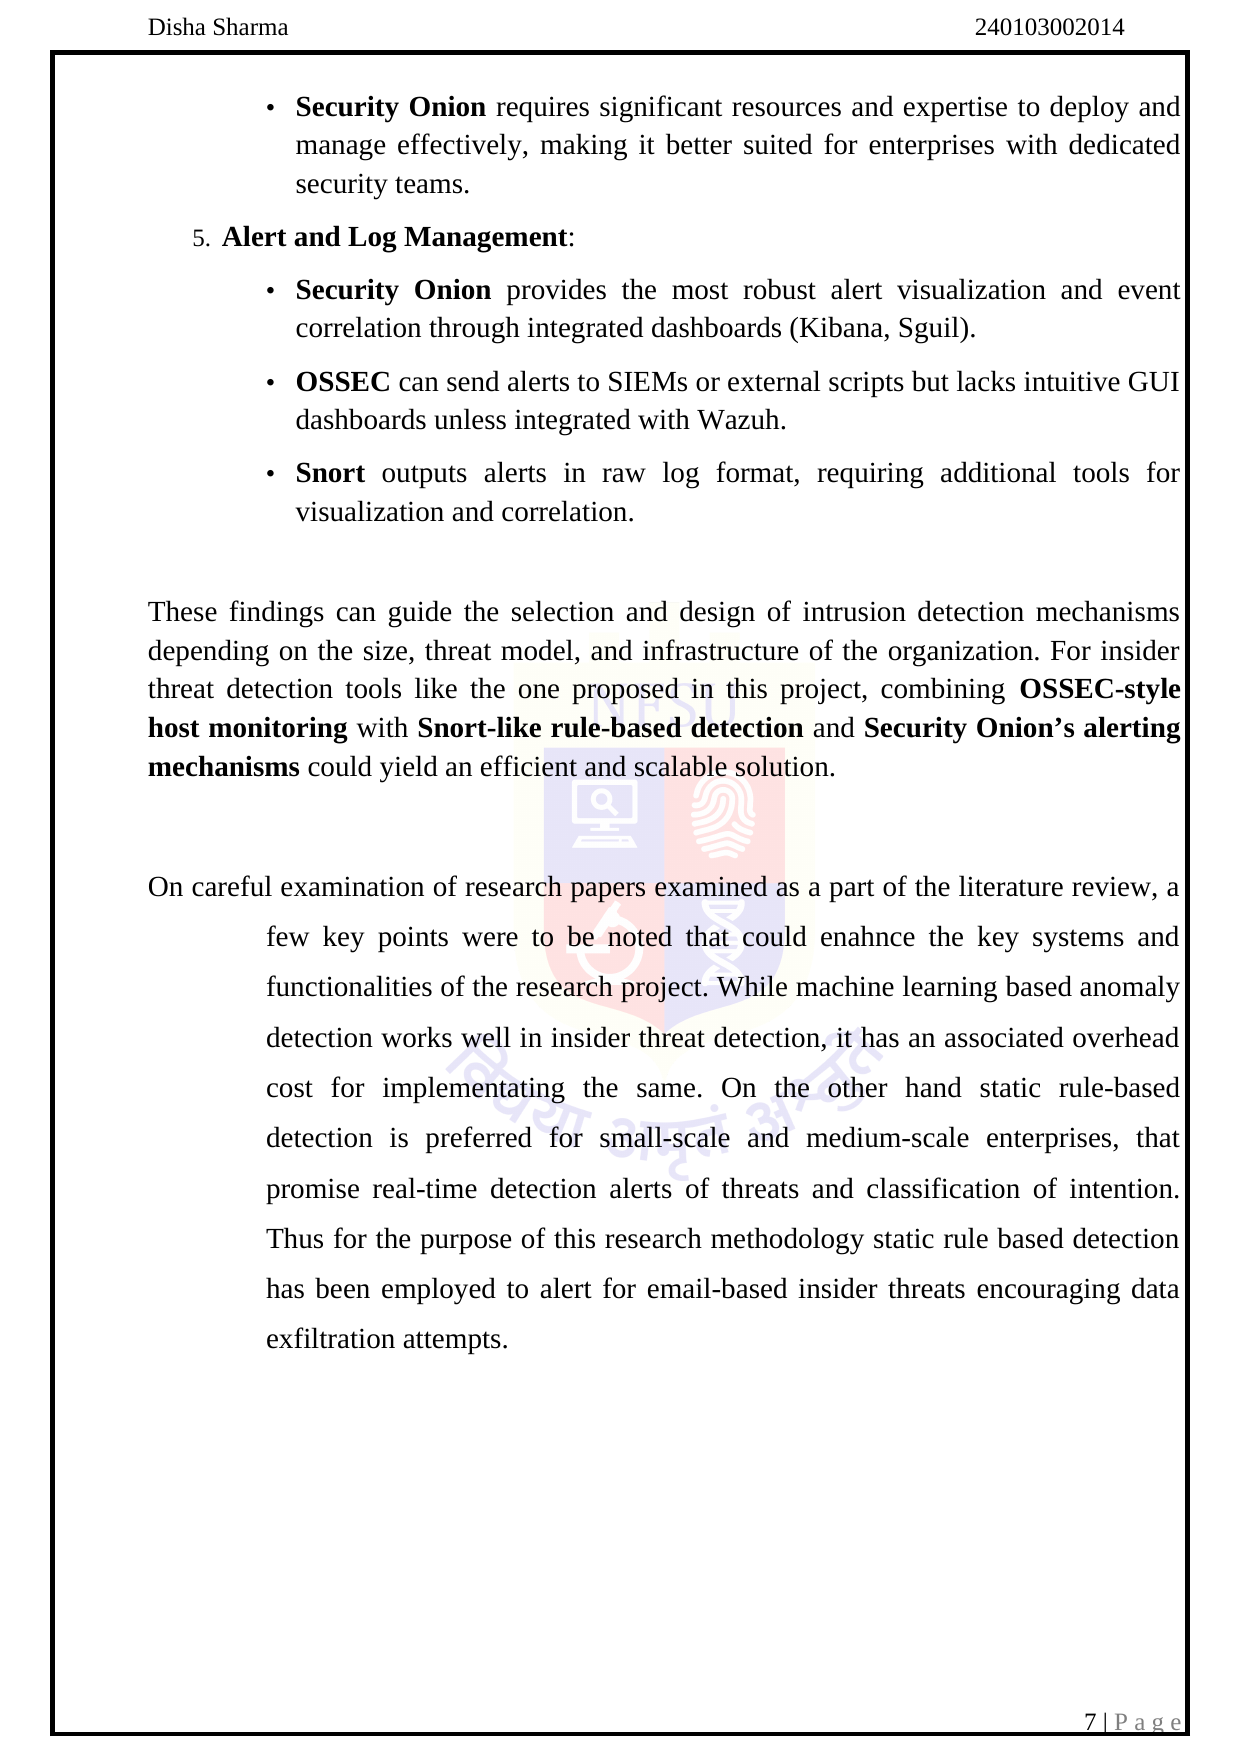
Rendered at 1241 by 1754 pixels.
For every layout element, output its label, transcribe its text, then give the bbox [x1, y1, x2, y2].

list Alert and Log Management: [192, 219, 1181, 252]
list OSSEC can send alerts to SIEMs or external scripts but lacks intuitive GUI dashboards unless integrated with Wazuh. [266, 364, 1181, 436]
list Snort outputs alerts in raw log format, requiring additional tools for visualization and correlation. [266, 455, 1181, 527]
list Security Onion provides the most robust alert visualization and event correlation through integrated dashboards (Kibana, Sguil). [266, 272, 1181, 344]
list Security Onion requires significant resources and expertise to deploy and manage effectively, making it better suited for enterprises with dedicated security teams. [266, 89, 1181, 199]
text These findings can guide the selection and design of intrusion detection mechanisms depending on the size, threat model, and infrastructure of the organization. For insider threat detection tools like the one proposed in this project, combining OSSEC-style host monitoring with Snort-like rule-based detection and Security Onion’s alerting mechanisms could yield an efficient and scalable solution. [148, 594, 1181, 782]
text On careful examination of research papers examined as a part of the literature review, a few key points were to be noted that could enahnce the key systems and functionalities of the research project. While machine learning based anomaly detection works well in insider threat detection, it has an associated overhead cost for implementating the same. On the other hand static rule-based detection is preferred for small-scale and medium-scale enterprises, that promise real-time detection alerts of threats and classification of intention. Thus for the purpose of this research methodology static rule based detection has been employed to alert for email-based insider threats encouraging data exfiltration attempts. [148, 869, 1181, 1355]
